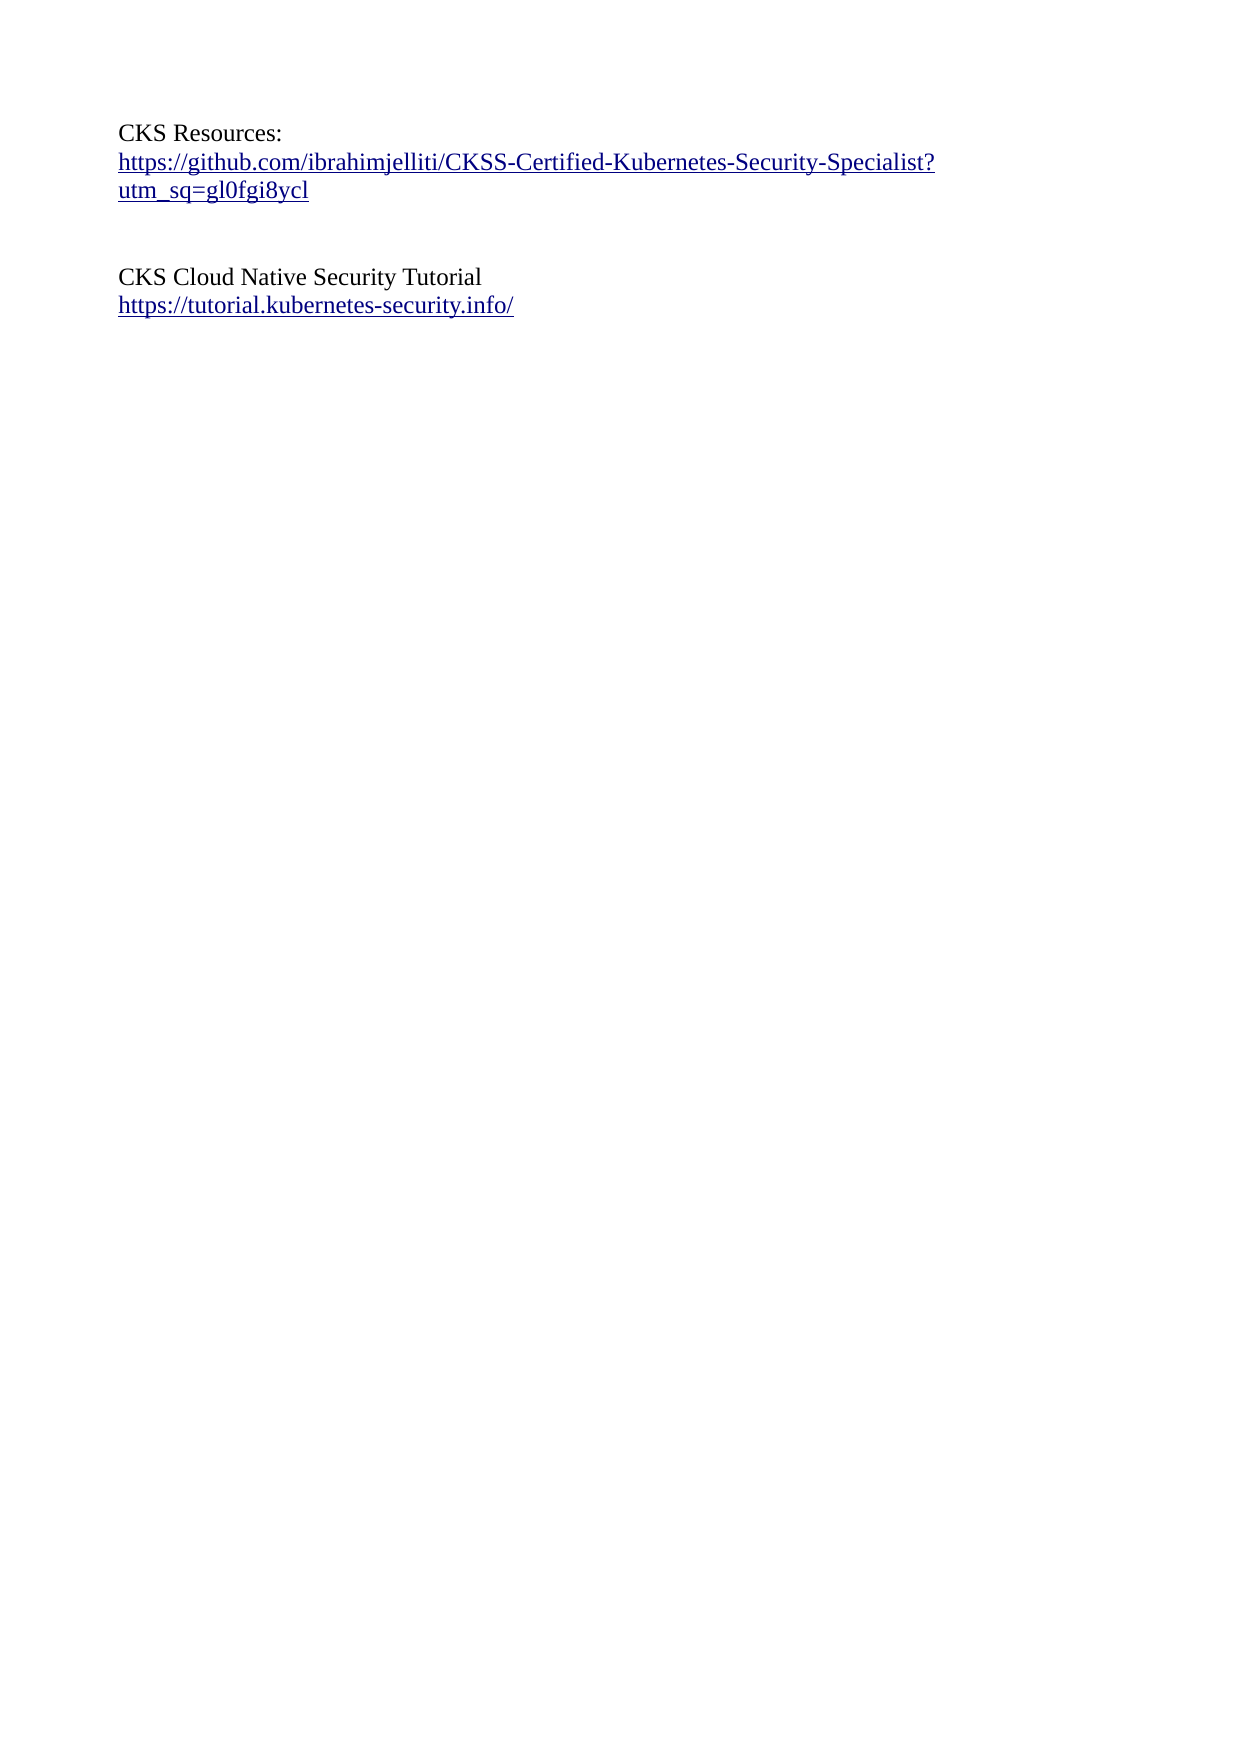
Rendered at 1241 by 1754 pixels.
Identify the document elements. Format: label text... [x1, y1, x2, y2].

text https://github.com/ibrahimjelliti/CKSS-Certified-Kubernetes-Security-Specialist?utm_sq=gl0fgi8ycl [118, 147, 1122, 204]
text CKS Resources: [118, 118, 1122, 147]
text CKS Cloud Native Security Tutorial [118, 262, 1122, 291]
text https://tutorial.kubernetes-security.info/ [118, 291, 1122, 319]
